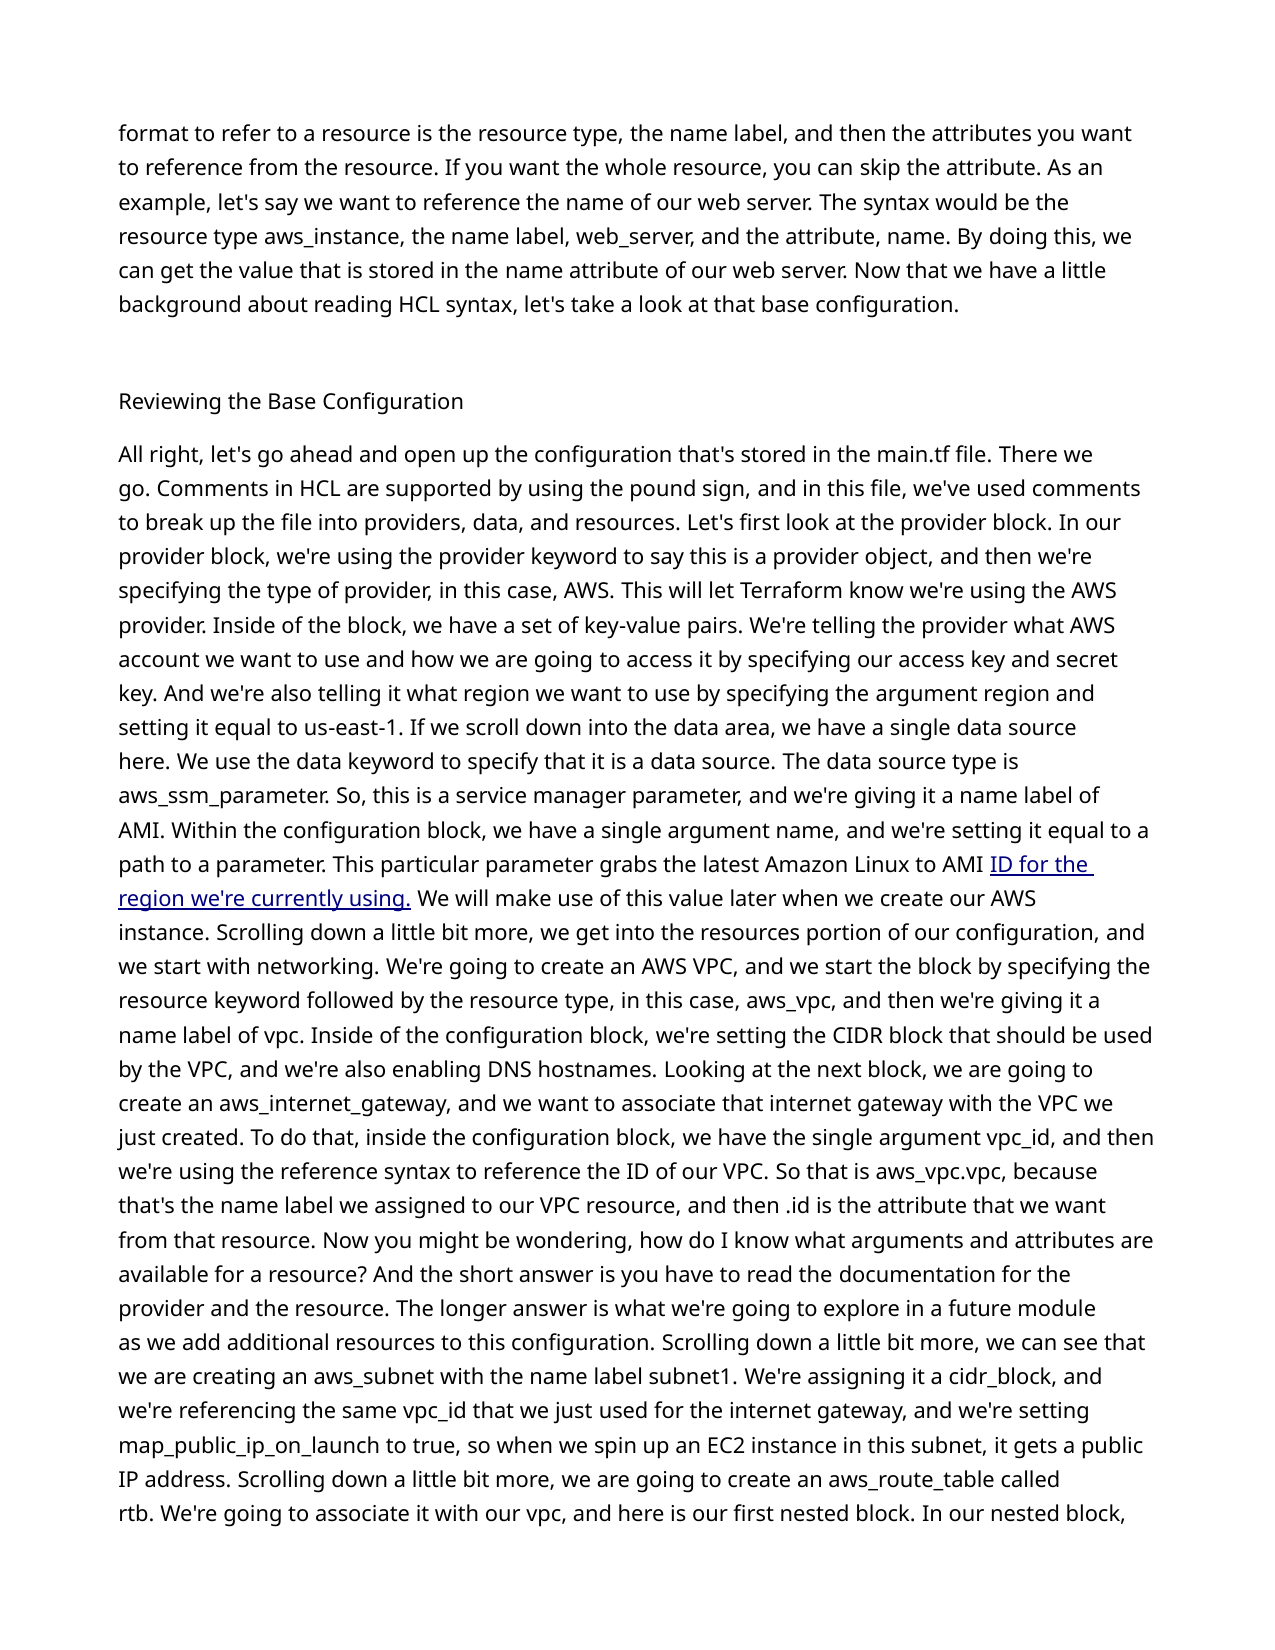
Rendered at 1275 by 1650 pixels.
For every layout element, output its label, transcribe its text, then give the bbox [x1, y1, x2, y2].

text All right, let's go ahead and open up the configuration that's stored in the main.tf file. There we go. Comments in HCL are supported by using the pound sign, and in this file, we've used comments to break up the file into providers, data, and resources. Let's first look at the provider block. In our provider block, we're using the provider keyword to say this is a provider object, and then we're specifying the type of provider, in this case, AWS. This will let Terraform know we're using the AWS provider. Inside of the block, we have a set of key‑value pairs. We're telling the provider what AWS account we want to use and how we are going to access it by specifying our access key and secret key. And we're also telling it what region we want to use by specifying the argument region and setting it equal to us‑east‑1. If we scroll down into the data area, we have a single data source here. We use the data keyword to specify that it is a data source. The data source type is aws_ssm_parameter. So, this is a service manager parameter, and we're giving it a name label of AMI. Within the configuration block, we have a single argument name, and we're setting it equal to a path to a parameter. This particular parameter grabs the latest Amazon Linux to AMI ID for the region we're currently using. We will make use of this value later when we create our AWS instance. Scrolling down a little bit more, we get into the resources portion of our configuration, and we start with networking. We're going to create an AWS VPC, and we start the block by specifying the resource keyword followed by the resource type, in this case, aws_vpc, and then we're giving it a name label of vpc. Inside of the configuration block, we're setting the CIDR block that should be used by the VPC, and we're also enabling DNS hostnames. Looking at the next block, we are going to create an aws_internet_gateway, and we want to associate that internet gateway with the VPC we just created. To do that, inside the configuration block, we have the single argument vpc_id, and then we're using the reference syntax to reference the ID of our VPC. So that is aws_vpc.vpc, because that's the name label we assigned to our VPC resource, and then .id is the attribute that we want from that resource. Now you might be wondering, how do I know what arguments and attributes are available for a resource? And the short answer is you have to read the documentation for the provider and the resource. The longer answer is what we're going to explore in a future module as we add additional resources to this configuration. Scrolling down a little bit more, we can see that we are creating an aws_subnet with the name label subnet1. We're assigning it a cidr_block, and we're referencing the same vpc_id that we just used for the internet gateway, and we're setting map_public_ip_on_launch to true, so when we spin up an EC2 instance in this subnet, it gets a public IP address. Scrolling down a little bit more, we are going to create an aws_route_table called rtb. We're going to associate it with our vpc, and here is our first nested block. In our nested block, [118, 439, 1157, 1528]
subtitle Reviewing the Base Configuration [118, 386, 1157, 415]
text format to refer to a resource is the resource type, the name label, and then the attributes you want to reference from the resource. If you want the whole resource, you can skip the attribute. As an example, let's say we want to reference the name of our web server. The syntax would be the resource type aws_instance, the name label, web_server, and the attribute, name. By doing this, we can get the value that is stored in the name attribute of our web server. Now that we have a little background about reading HCL syntax, let's take a look at that base configuration. [118, 118, 1157, 319]
